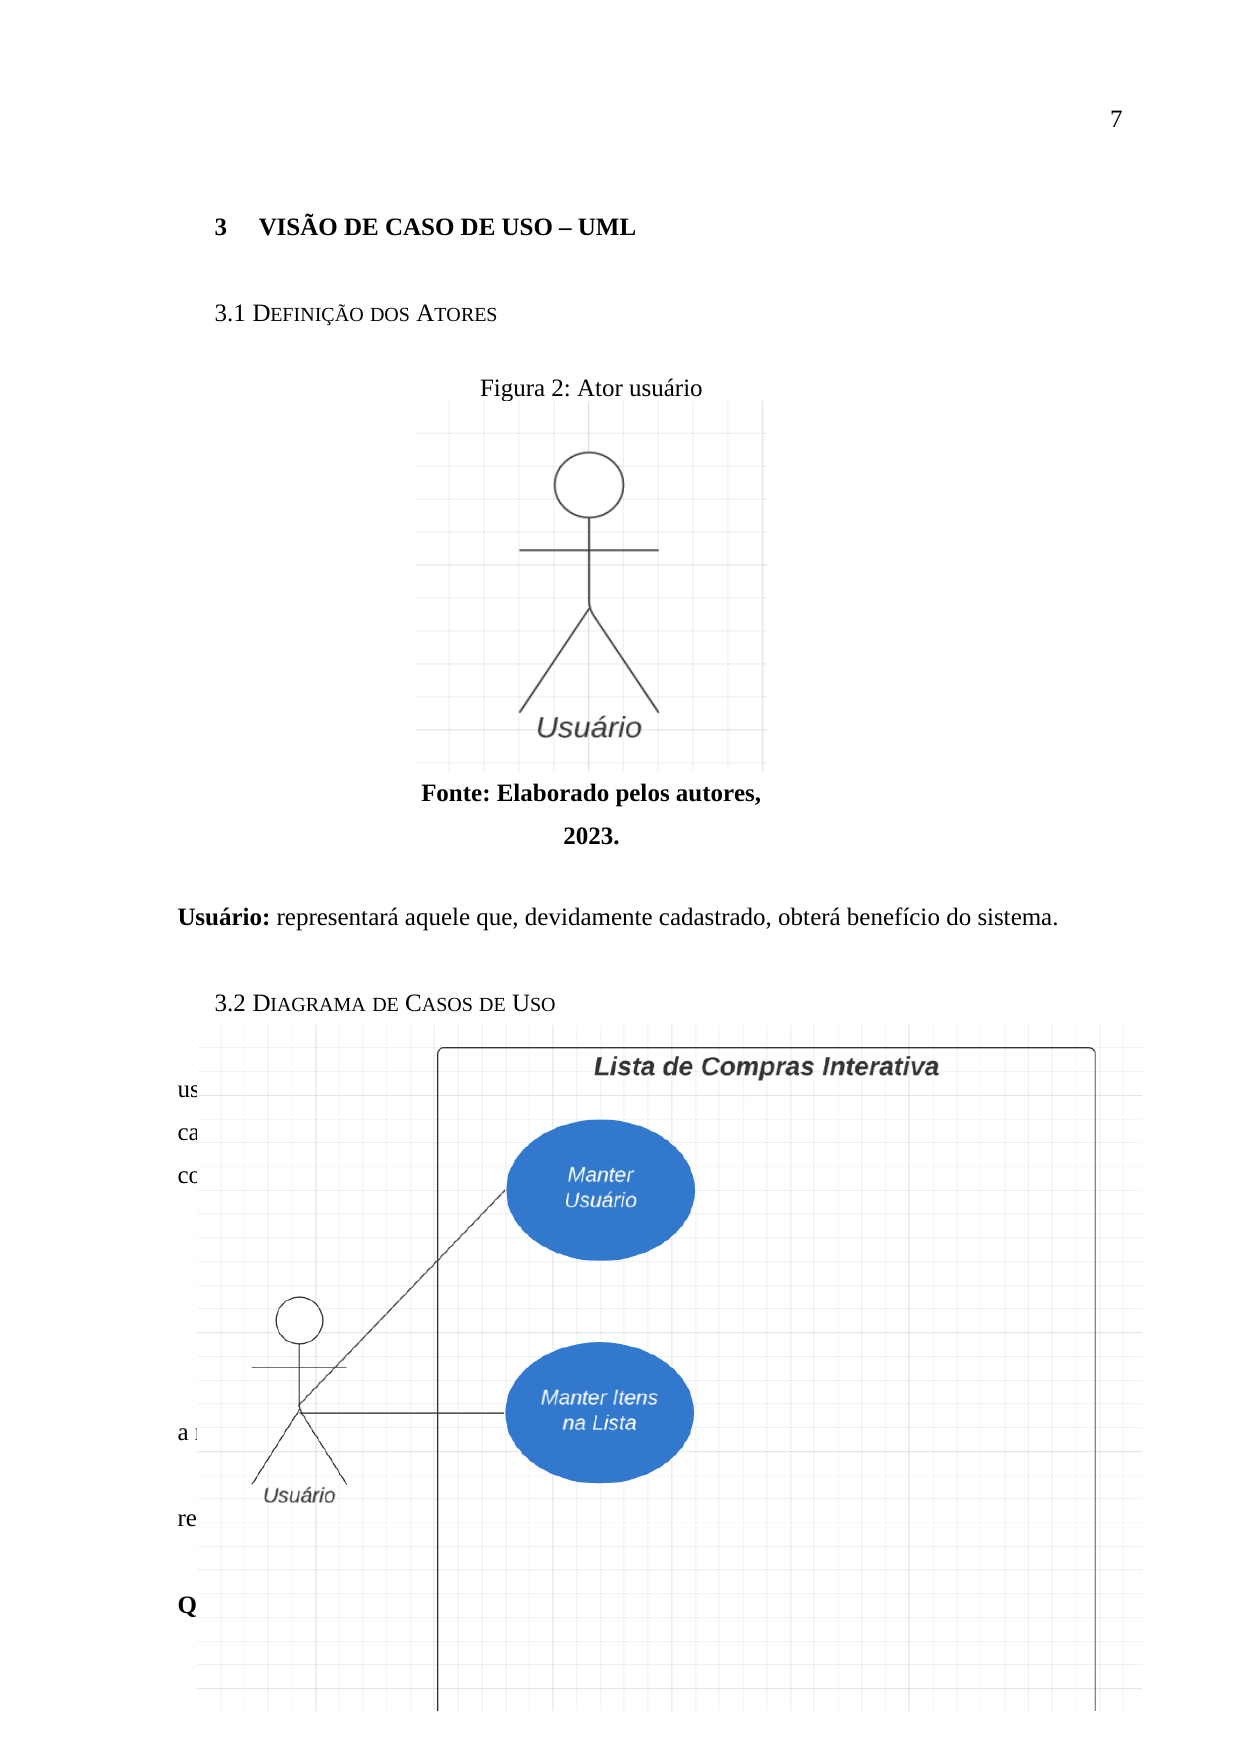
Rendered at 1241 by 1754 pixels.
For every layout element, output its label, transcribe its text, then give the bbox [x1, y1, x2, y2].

text Figura 3: Diagrama de Contexto – Visão do Paciente. [197, 1017, 1142, 1025]
picture [197, 1025, 1143, 1711]
text Usuário: representará aquele que, devidamente cadastrado, obterá benefício do sistema. [177, 902, 1122, 930]
text Fonte: Elaborado pelos autores, 2023. [415, 771, 767, 849]
picture [415, 401, 768, 771]
subtitle Definição dos Atores [214, 298, 1122, 327]
text Figura 2: Ator usuário [415, 373, 767, 401]
subtitle Diagrama de Casos de Uso [214, 988, 1122, 1017]
text Fonte: Elaborado pelos autores, 2023 [197, 1711, 1142, 1754]
subtitle VISÃO DE CASO DE USO – UML [214, 212, 1122, 240]
